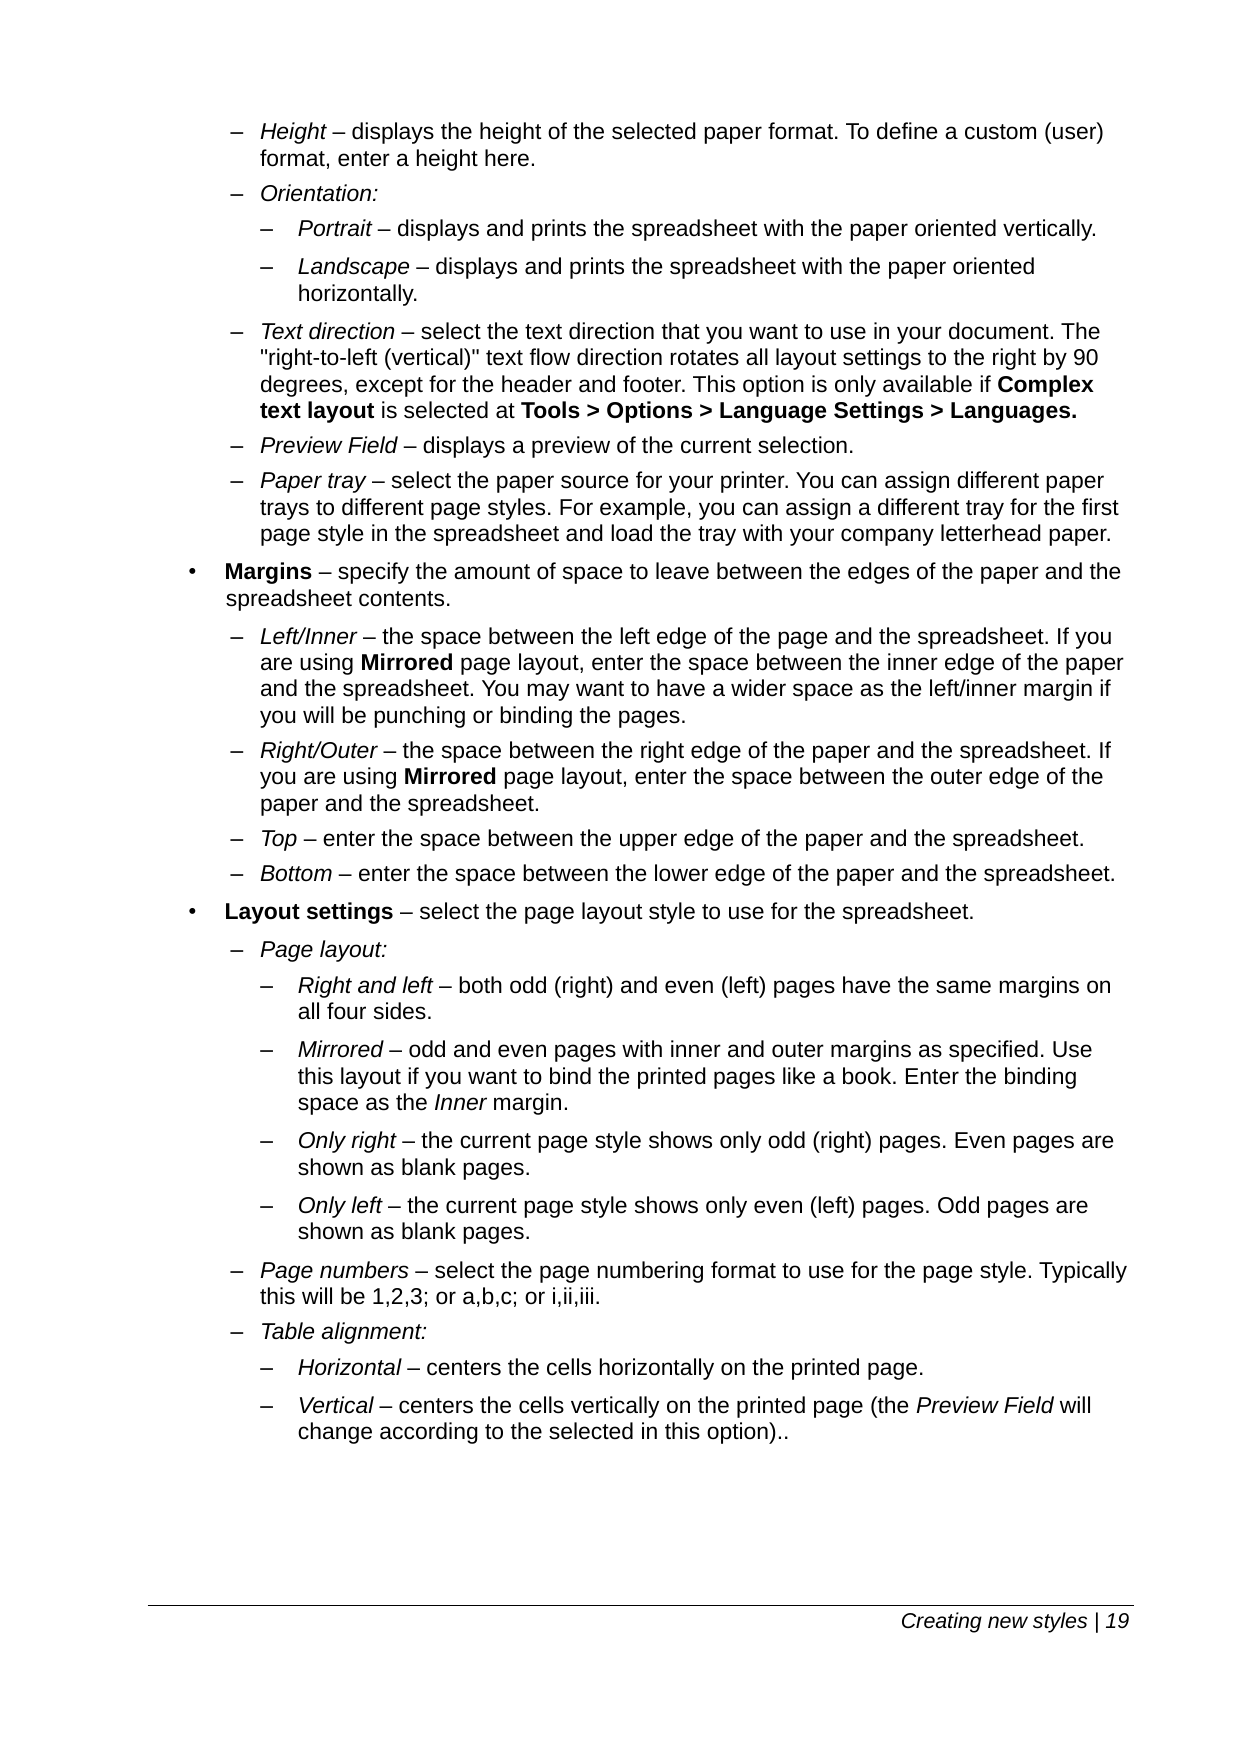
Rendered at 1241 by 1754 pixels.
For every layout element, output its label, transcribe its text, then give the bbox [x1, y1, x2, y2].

list Top – enter the space between the upper edge of the paper and the spreadsheet. [230, 825, 1134, 851]
list Bottom – enter the space between the lower edge of the paper and the spreadsheet. [230, 860, 1134, 886]
list Left/Inner – the space between the left edge of the page and the spreadsheet. If you are using Mirrored page layout, enter the space between the inner edge of the paper and the spreadsheet. You may want to have a wider space as the left/inner margin if you will be punching or binding the pages. [230, 623, 1134, 728]
list Page numbers – select the page numbering format to use for the page style. Typically this will be 1,2,3; or a,b,c; or i,ii,iii. [230, 1257, 1134, 1309]
list Preview Field – displays a preview of the current selection. [230, 432, 1134, 458]
list Only left – the current page style shows only even (left) pages. Odd pages are shown as blank pages. [260, 1192, 1134, 1245]
list Right/Outer – the space between the right edge of the paper and the spreadsheet. If you are using Mirrored page layout, enter the space between the outer edge of the paper and the spreadsheet. [230, 737, 1134, 816]
list Mirrored – odd and even pages with inner and outer margins as specified. Use this layout if you want to bind the printed pages like a book. Enter the binding space as the Inner margin. [260, 1036, 1134, 1115]
list Right and left – both odd (right) and even (left) pages have the same margins on all four sides. [260, 972, 1134, 1024]
list Only right – the current page style shows only odd (right) pages. Even pages are shown as blank pages. [260, 1127, 1134, 1180]
list Layout settings – select the page layout style to use for the spreadsheet. [185, 895, 1134, 927]
list Orientation: [230, 180, 1134, 206]
list Portrait – displays and prints the spreadsheet with the paper oriented vertically. [260, 215, 1134, 241]
list Page layout: [230, 936, 1134, 963]
list Margins – specify the amount of space to leave between the edges of the paper and the spreadsheet contents. [185, 555, 1134, 614]
list Horizontal – centers the cells horizontally on the printed page. [260, 1353, 1134, 1380]
list Height – displays the height of the selected paper format. To define a custom (user) format, enter a height here. [230, 118, 1134, 171]
list Vertical – centers the cells vertically on the printed page (the Preview Field will change according to the selected in this option).. [260, 1392, 1134, 1444]
list Table alignment: [230, 1318, 1134, 1344]
list Paper tray – select the paper source for your printer. You can assign different paper trays to different page styles. For example, you can assign a different tray for the first page style in the spreadsheet and load the tray with your company letterhead paper. [230, 467, 1134, 546]
list Text direction – select the text direction that you want to use in your document. The "right-to-left (vertical)" text flow direction rotates all layout settings to the right by 90 degrees, except for the header and footer. This option is only available if Complex text layout is selected at Tools > Options > Language Settings > Languages. [230, 318, 1134, 423]
list Landscape – displays and prints the spreadsheet with the paper oriented horizontally. [260, 253, 1134, 306]
